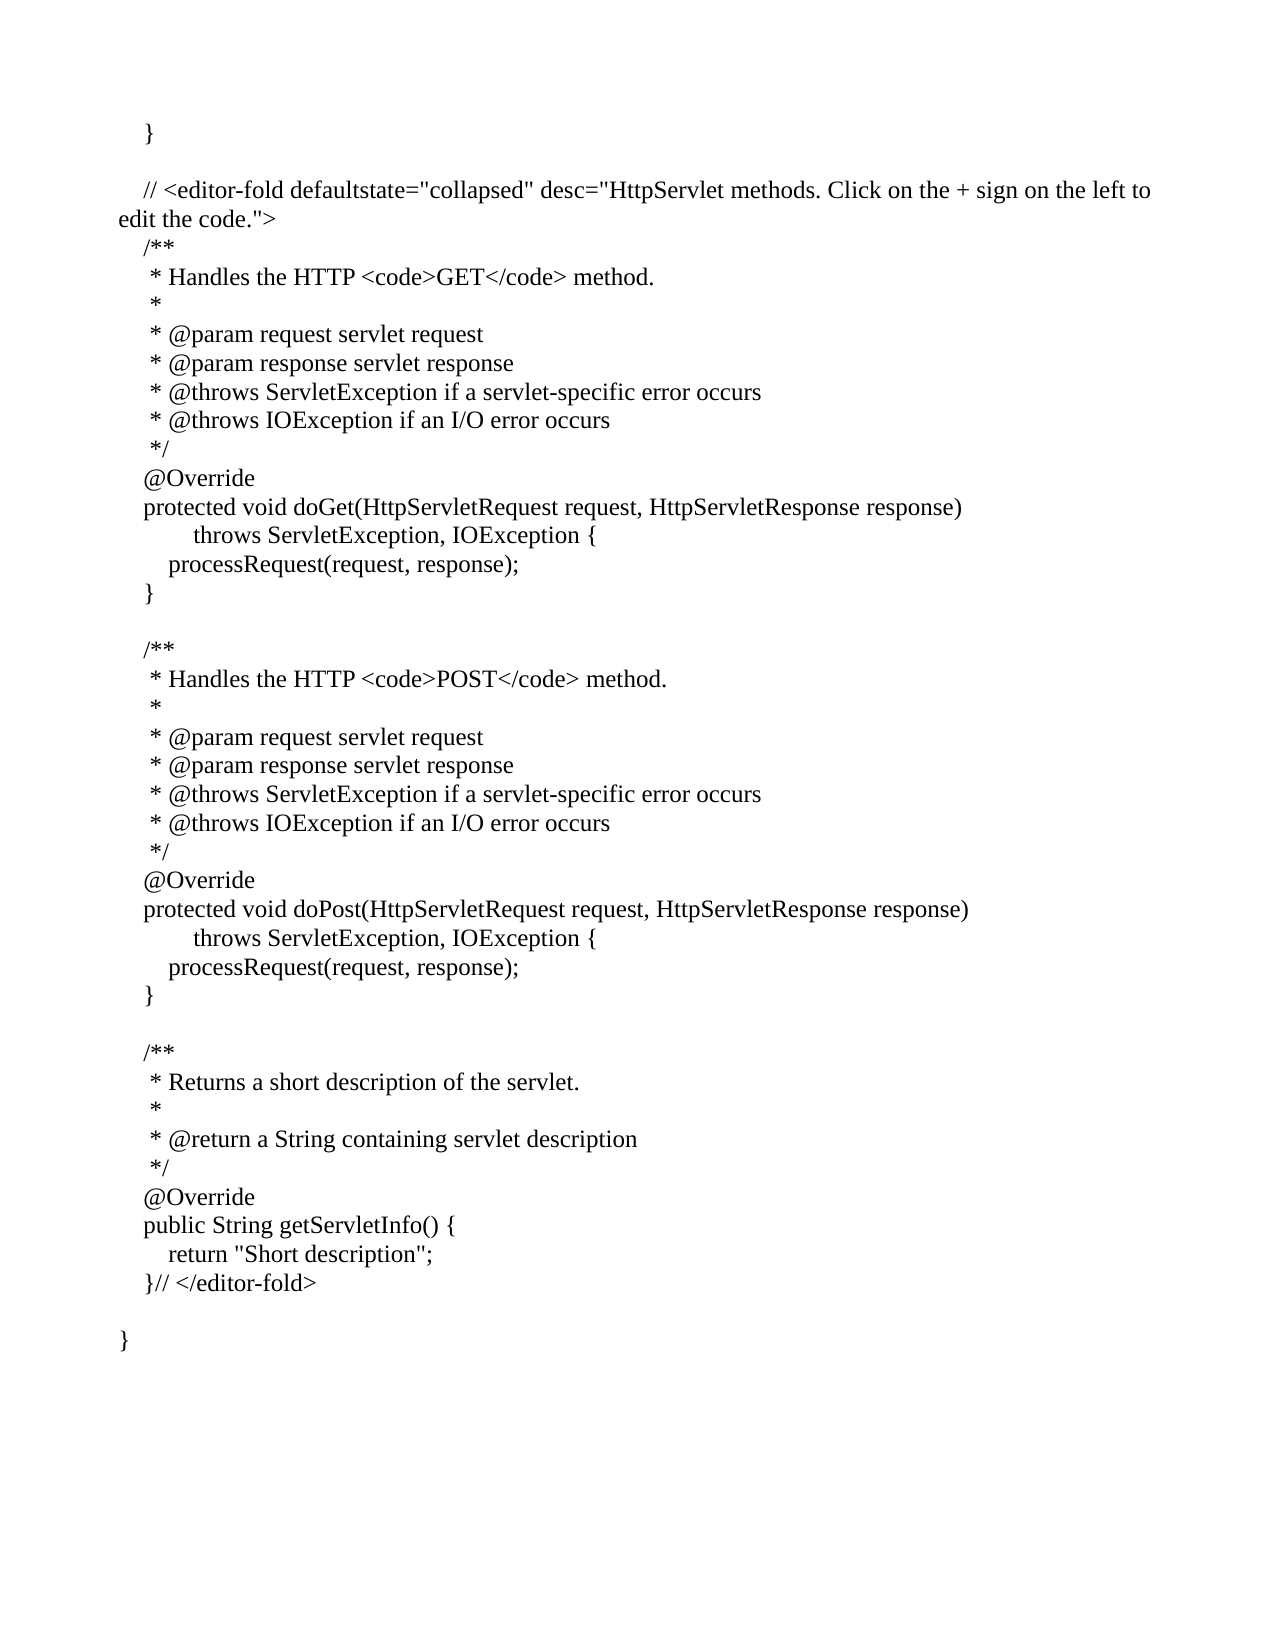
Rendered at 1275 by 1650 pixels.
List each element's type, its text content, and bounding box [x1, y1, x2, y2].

text * @throws ServletException if a servlet-specific error occurs [118, 377, 1157, 406]
text * Handles the HTTP <code>POST</code> method. [118, 664, 1157, 693]
text * [118, 291, 1157, 319]
text */ [118, 434, 1157, 463]
text processRequest(request, response); [118, 549, 1157, 578]
text protected void doPost(HttpServletRequest request, HttpServletResponse response) [118, 894, 1157, 923]
text * @param response servlet response [118, 751, 1157, 779]
text } [118, 578, 1157, 607]
text * Handles the HTTP <code>GET</code> method. [118, 262, 1157, 291]
text @Override [118, 463, 1157, 492]
text /** [118, 233, 1157, 262]
text processRequest(request, response); [118, 952, 1157, 981]
text */ [118, 837, 1157, 866]
text * @throws ServletException if a servlet-specific error occurs [118, 779, 1157, 808]
text /** [118, 1038, 1157, 1067]
text * @throws IOException if an I/O error occurs [118, 808, 1157, 837]
text throws ServletException, IOException { [118, 923, 1157, 952]
text @Override [118, 866, 1157, 894]
text /** [118, 636, 1157, 664]
text * [118, 1096, 1157, 1124]
text @Override [118, 1182, 1157, 1211]
text * @return a String containing servlet description [118, 1124, 1157, 1153]
text return "Short description"; [118, 1239, 1157, 1268]
text }// </editor-fold> [118, 1268, 1157, 1297]
text * @param response servlet response [118, 348, 1157, 377]
text protected void doGet(HttpServletRequest request, HttpServletResponse response) [118, 492, 1157, 521]
text * [118, 693, 1157, 722]
text } [118, 981, 1157, 1009]
text * @throws IOException if an I/O error occurs [118, 406, 1157, 434]
text * Returns a short description of the servlet. [118, 1067, 1157, 1096]
text } [118, 1326, 1157, 1354]
text // <editor-fold defaultstate="collapsed" desc="HttpServlet methods. Click on the + sign on the left to edit the code."> [118, 176, 1157, 233]
text } [118, 118, 1157, 147]
text * @param request servlet request [118, 722, 1157, 751]
text throws ServletException, IOException { [118, 521, 1157, 549]
text public String getServletInfo() { [118, 1211, 1157, 1239]
text */ [118, 1153, 1157, 1182]
text * @param request servlet request [118, 319, 1157, 348]
